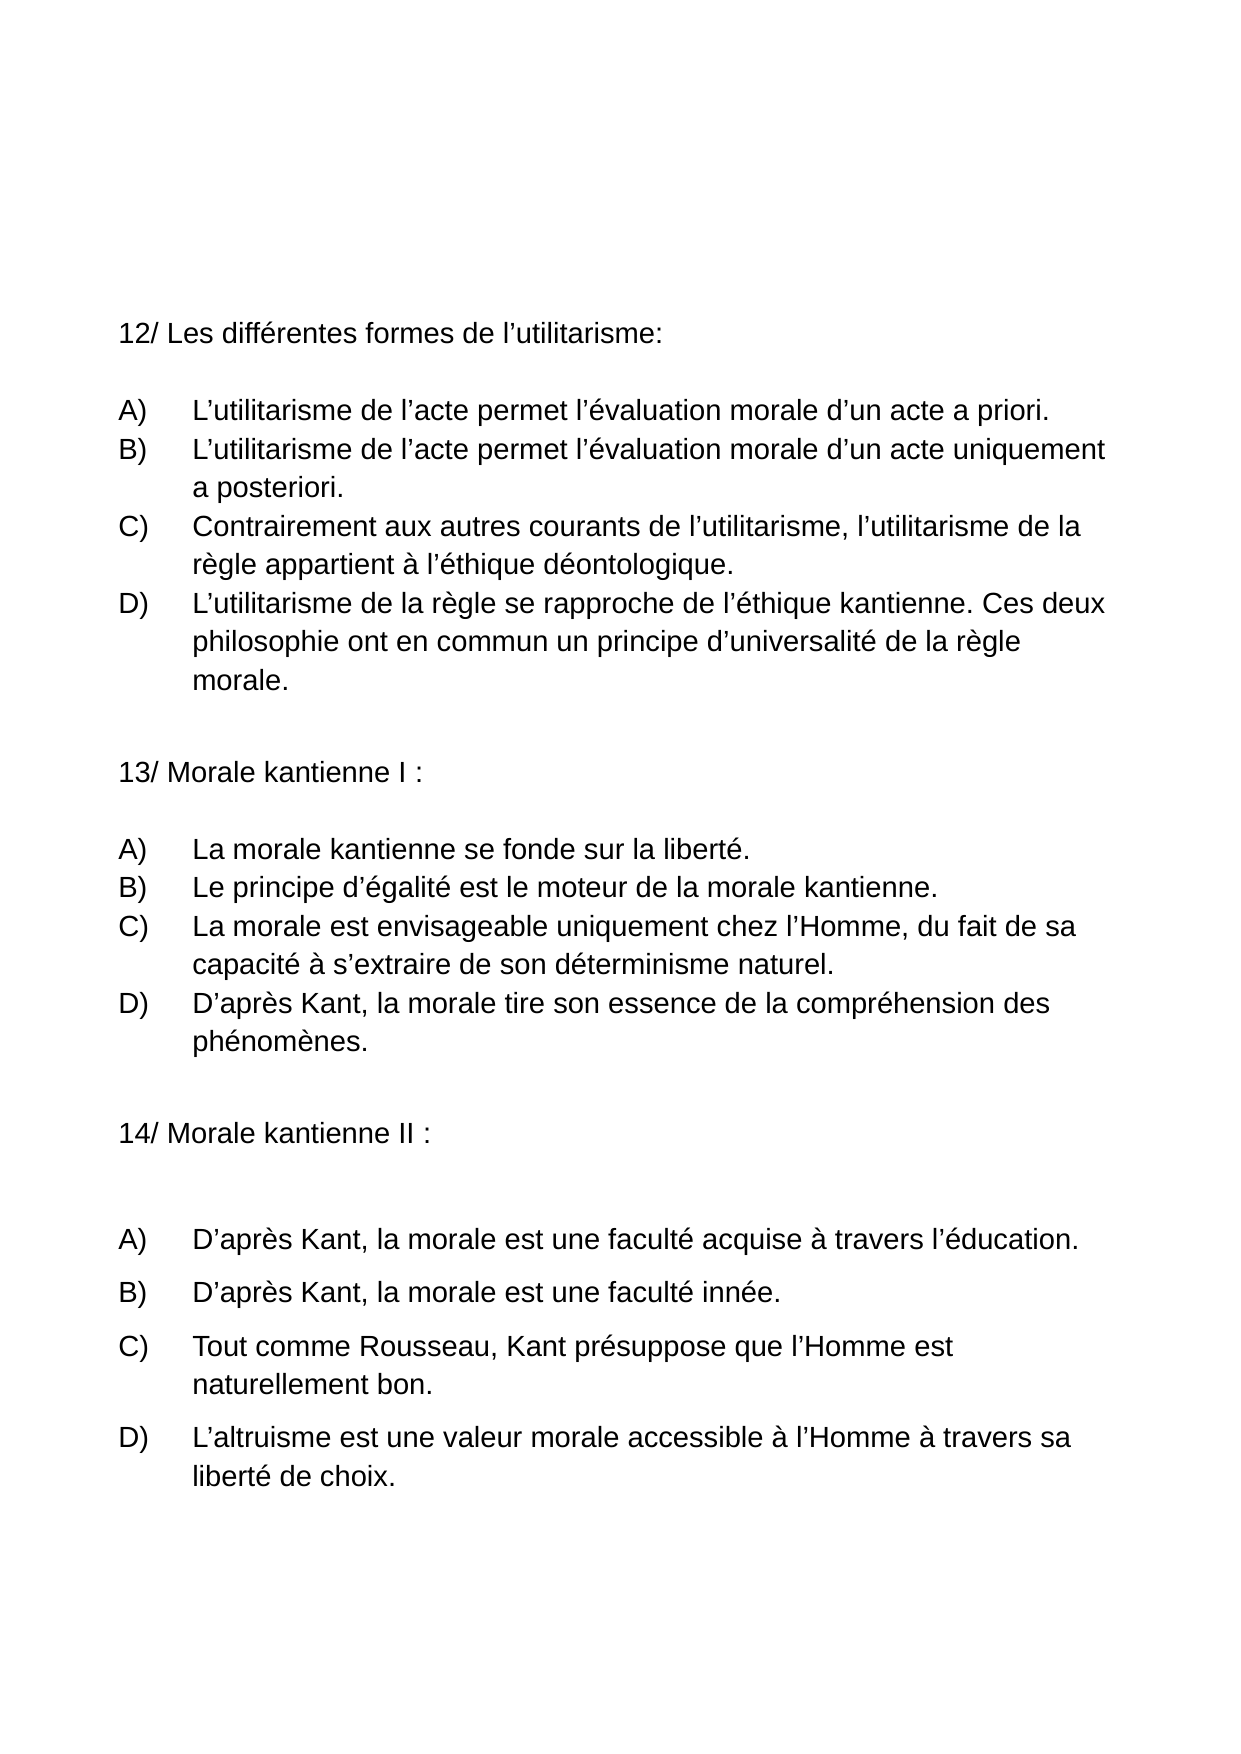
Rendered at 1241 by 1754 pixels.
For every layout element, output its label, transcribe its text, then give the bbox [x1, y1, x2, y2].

text A) La morale kantienne se fonde sur la liberté. [118, 832, 1122, 865]
text D) D’après Kant, la morale tire son essence de la compréhension des phénomènes. [118, 986, 1122, 1058]
text C) Contrairement aux autres courants de l’utilitarisme, l’utilitarisme de la règle appartient à l’éthique déontologique. [118, 509, 1122, 581]
text B) D’après Kant, la morale est une faculté innée. [118, 1275, 1122, 1309]
text B) L’utilitarisme de l’acte permet l’évaluation morale d’un acte uniquement a posteriori. [118, 432, 1122, 504]
text D) L’utilitarisme de la règle se rapproche de l’éthique kantienne. Ces deux philosophie ont en commun un principe d’universalité de la règle morale. [118, 586, 1122, 696]
text D) L’altruisme est une valeur morale accessible à l’Homme à travers sa liberté de choix. [118, 1420, 1122, 1492]
text C) La morale est envisageable uniquement chez l’Homme, du fait de sa capacité à s’extraire de son déterminisme naturel. [118, 909, 1122, 981]
text A) L’utilitarisme de l’acte permet l’évaluation morale d’un acte a priori. [118, 393, 1122, 427]
text C) Tout comme Rousseau, Kant présuppose que l’Homme est naturellement bon. [118, 1328, 1122, 1401]
text 14/ Morale kantienne II : [118, 1116, 1122, 1149]
text 13/ Morale kantienne I : [118, 754, 1122, 788]
text A) D’après Kant, la morale est une faculté acquise à travers l’éducation. [118, 1222, 1122, 1256]
text B) Le principe d’égalité est le moteur de la morale kantienne. [118, 870, 1122, 904]
text 12/ Les différentes formes de l’utilitarisme: [118, 316, 1122, 349]
